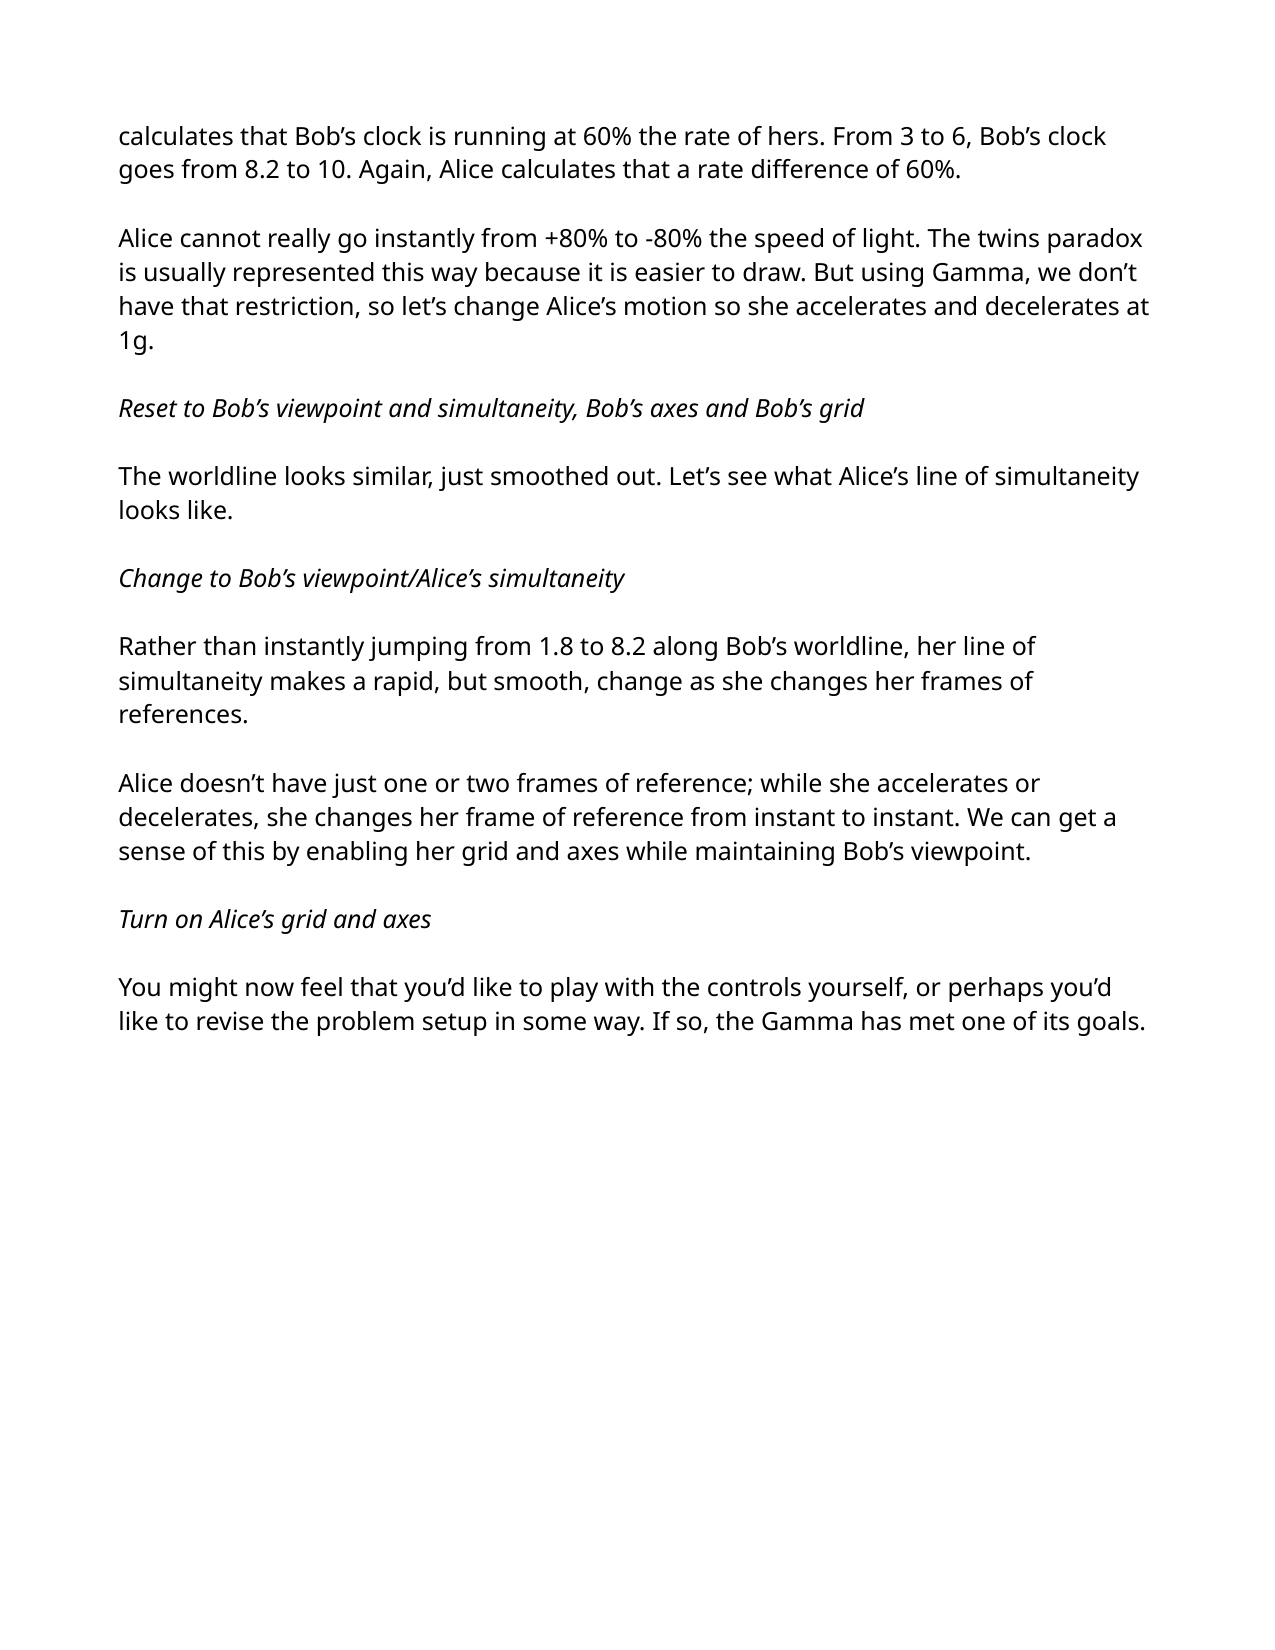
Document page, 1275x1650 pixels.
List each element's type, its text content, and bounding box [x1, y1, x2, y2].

text Reset to Bob’s viewpoint and simultaneity, Bob’s axes and Bob’s grid [118, 391, 1157, 425]
text Rather than instantly jumping from 1.8 to 8.2 along Bob’s worldline, her line of simultaneity makes a rapid, but smooth, change as she changes her frames of references. [118, 629, 1157, 731]
text calculates that Bob’s clock is running at 60% the rate of hers. From 3 to 6, Bob’s clock goes from 8.2 to 10. Again, Alice calculates that a rate difference of 60%. [118, 118, 1157, 186]
text You might now feel that you’d like to play with the controls yourself, or perhaps you’d like to revise the problem setup in some way. If so, the Gamma has met one of its goals. [118, 970, 1157, 1038]
text Turn on Alice’s grid and axes [118, 902, 1157, 936]
text Change to Bob’s viewpoint/Alice’s simultaneity [118, 561, 1157, 595]
text The worldline looks similar, just smoothed out. Let’s see what Alice’s line of simultaneity looks like. [118, 459, 1157, 527]
text Alice cannot really go instantly from +80% to -80% the speed of light. The twins paradox is usually represented this way because it is easier to draw. But using Gamma, we don’t have that restriction, so let’s change Alice’s motion so she accelerates and decelerates at 1g. [118, 220, 1157, 357]
text Alice doesn’t have just one or two frames of reference; while she accelerates or decelerates, she changes her frame of reference from instant to instant. We can get a sense of this by enabling her grid and axes while maintaining Bob’s viewpoint. [118, 765, 1157, 867]
